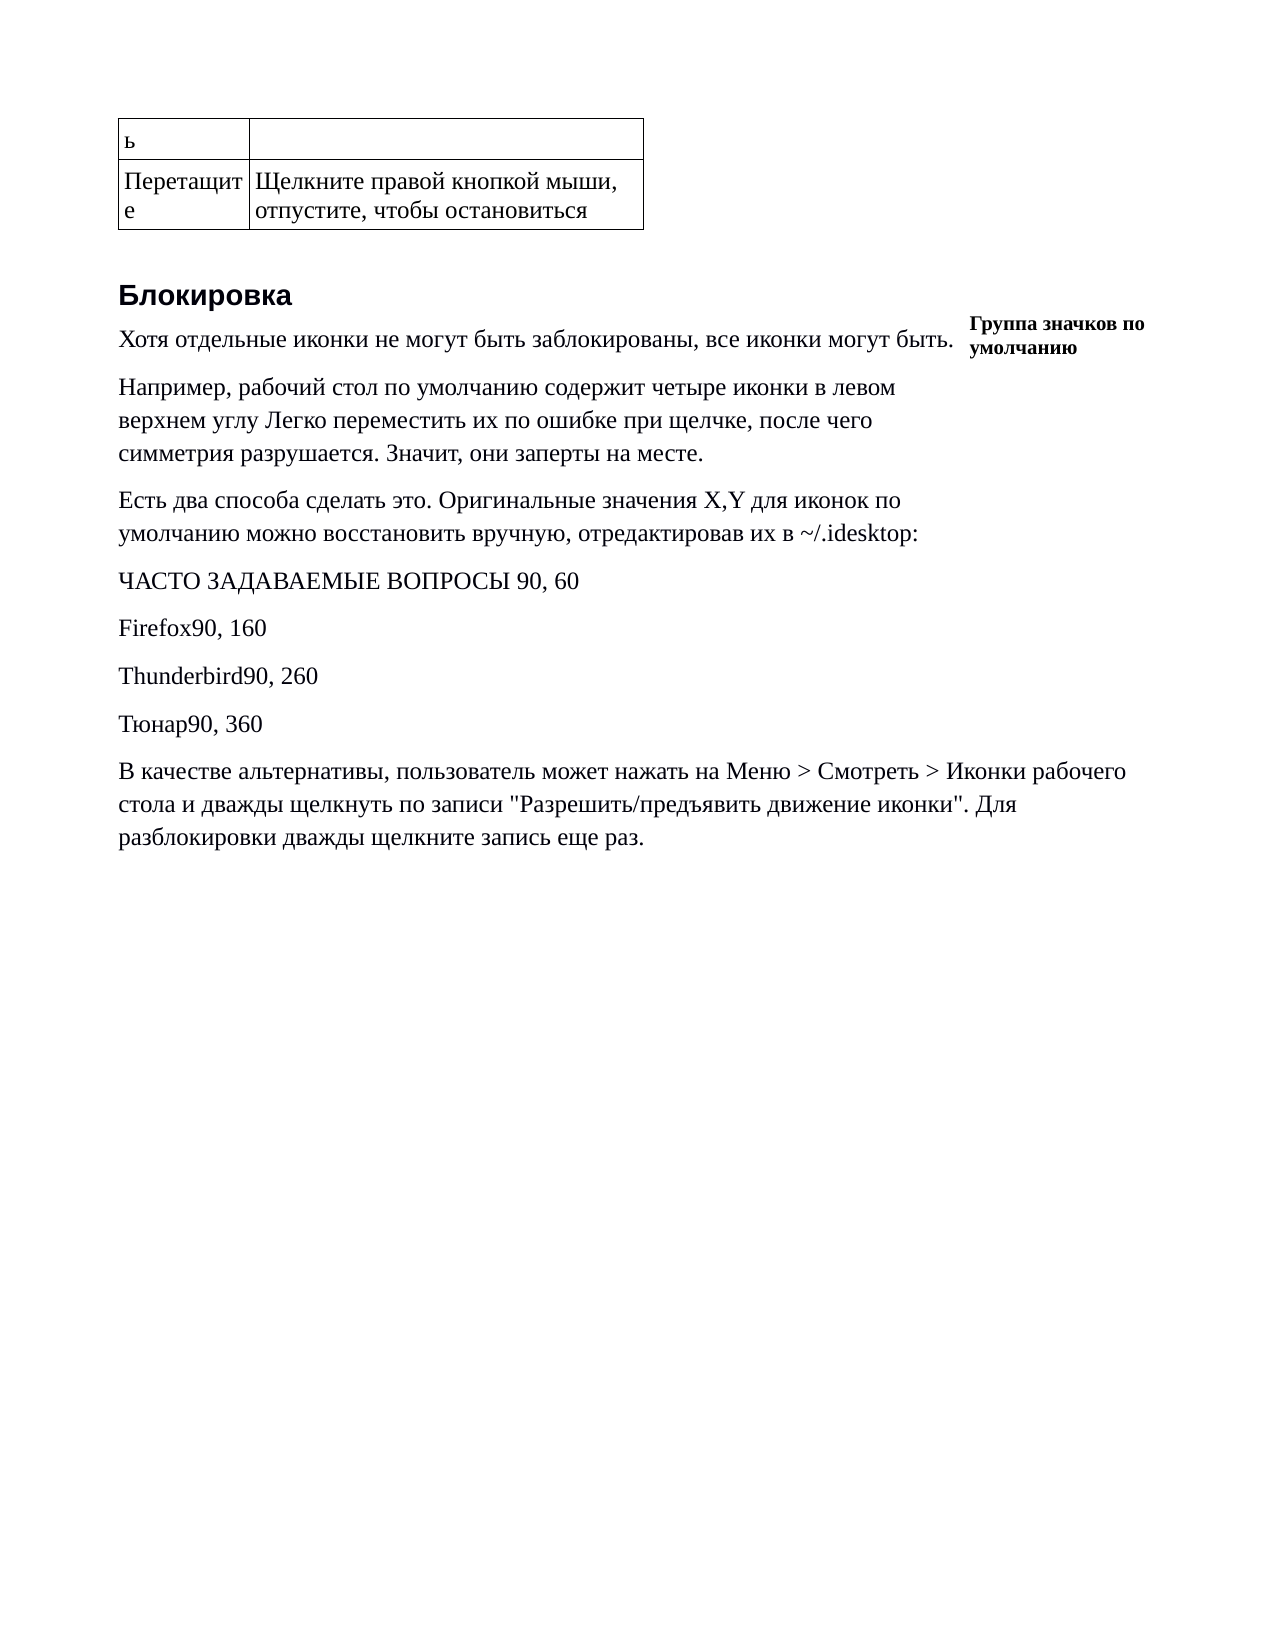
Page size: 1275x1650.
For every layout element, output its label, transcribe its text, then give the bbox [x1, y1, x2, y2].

table_cell [250, 119, 643, 159]
text Например, рабочий стол по умолчанию содержит четыре иконки в левом верхнем углу Легко переместить их по ошибке при щелчке, после чего симметрия разрушается. Значит, они заперты на месте. [118, 372, 1157, 466]
table_cell Перетащите [119, 160, 249, 229]
table_cell ь [119, 119, 249, 159]
text Тюнар90, 360 [118, 709, 1157, 737]
text Thunderbird90, 260 [118, 661, 1157, 690]
text Firefox90, 160 [118, 613, 1157, 642]
text Хотя отдельные иконки не могут быть заблокированы, все иконки могут быть. [118, 324, 1157, 353]
text В качестве альтернативы, пользователь может нажать на Меню > Смотреть > Иконки рабочего стола и дважды щелкнуть по записи "Разрешить/предъявить движение иконки". Для разблокировки дважды щелкните запись еще раз. [118, 756, 1157, 851]
table_cell Щелкните правой кнопкой мыши, отпустите, чтобы остановиться [250, 160, 643, 229]
text ЧАСТО ЗАДАВАЕМЫЕ ВОПРОСЫ 90, 60 [118, 566, 1157, 595]
text Есть два способа сделать это. Оригинальные значения X,Y для иконок по умолчанию можно восстановить вручную, отредактировав их в ~/.idesktop: [118, 485, 1157, 547]
subtitle Блокировка [118, 278, 1157, 312]
